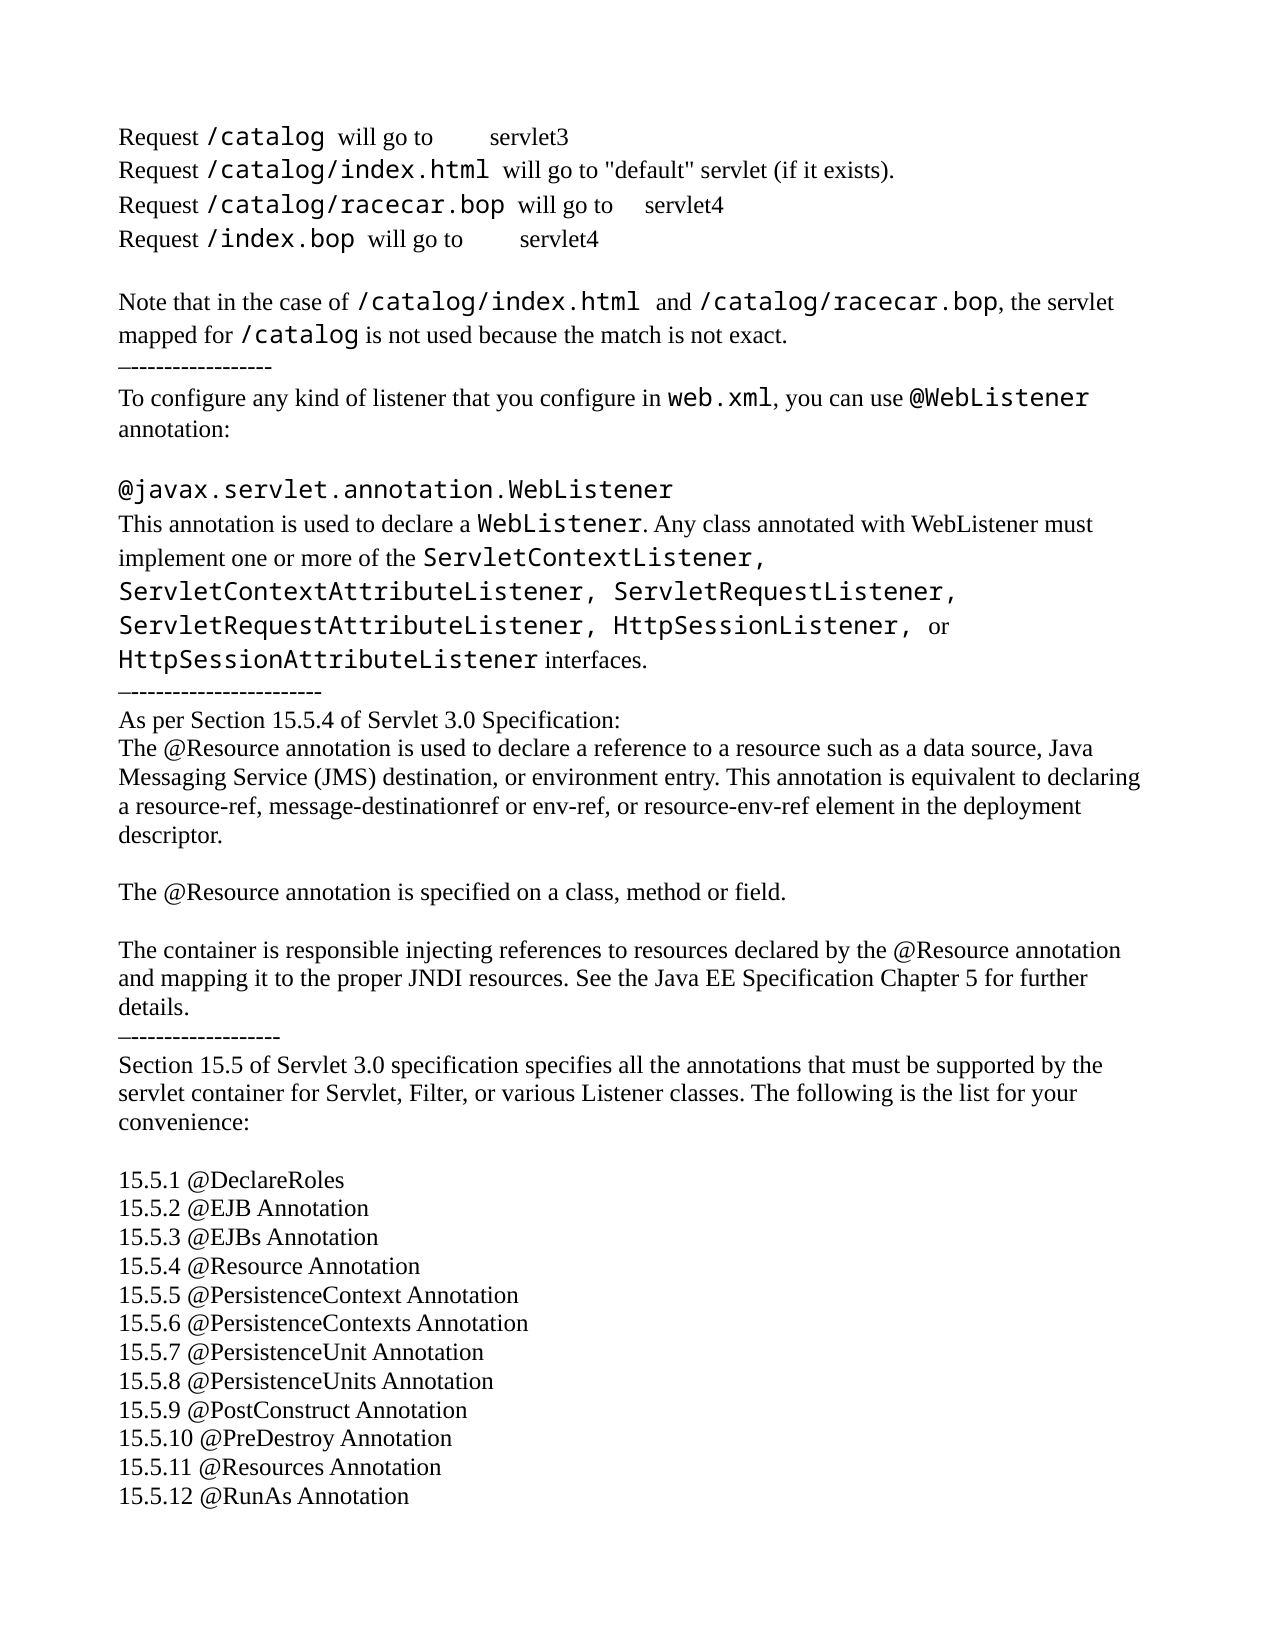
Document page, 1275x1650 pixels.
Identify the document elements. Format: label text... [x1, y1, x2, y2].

text 15.5.12 @RunAs Annotation [118, 1481, 1157, 1510]
text 15.5.9 @PostConstruct Annotation [118, 1395, 1157, 1423]
text 15.5.10 @PreDestroy Annotation [118, 1423, 1157, 1452]
text 15.5.2 @EJB Annotation [118, 1193, 1157, 1222]
text 15.5.3 @EJBs Annotation [118, 1222, 1157, 1251]
text Section 15.5 of Servlet 3.0 specification specifies all the annotations that must be supported by the servlet container for Servlet, Filter, or various Listener classes. The following is the list for your convenience: [118, 1050, 1157, 1136]
text 15.5.6 @PersistenceContexts Annotation [118, 1308, 1157, 1337]
text As per Section 15.5.4 of Servlet 3.0 Specification: [118, 705, 1157, 733]
text 15.5.4 @Resource Annotation [118, 1251, 1157, 1280]
text –------------------ [118, 1021, 1157, 1050]
text Request /catalog will go to servlet3 Request /catalog/index.html will go to "default" servlet (if it exists). Request /catalog/racecar.bop will go to servlet4 Request /index.bop will go to servlet4 Note that in the case of /catalog/index.html and /catalog/racecar.bop, the servlet mapped for /catalog is not used because the match is not exact. [118, 118, 1157, 351]
text The @Resource annotation is used to declare a reference to a resource such as a data source, Java Messaging Service (JMS) destination, or environment entry. This annotation is equivalent to declaring a resource-ref, message-destinationref or env-ref, or resource-env-ref element in the deployment descriptor. [118, 733, 1157, 848]
text 15.5.8 @PersistenceUnits Annotation [118, 1366, 1157, 1395]
text –----------------------- [118, 676, 1157, 705]
text The @Resource annotation is specified on a class, method or field. [118, 877, 1157, 906]
text To configure any kind of listener that you configure in web.xml, you can use @WebListener annotation: @javax.servlet.annotation.WebListener This annotation is used to declare a WebListener. Any class annotated with WebListener must implement one or more of the ServletContextListener, ServletContextAttributeListener, ServletRequestListener, ServletRequestAttributeListener, HttpSessionListener, or HttpSessionAttributeListener interfaces. [118, 380, 1157, 676]
text 15.5.1 @DeclareRoles [118, 1165, 1157, 1193]
text 15.5.11 @Resources Annotation [118, 1452, 1157, 1481]
text –----------------- [118, 351, 1157, 380]
text The container is responsible injecting references to resources declared by the @Resource annotation and mapping it to the proper JNDI resources. See the Java EE Specification Chapter 5 for further details. [118, 935, 1157, 1021]
text 15.5.7 @PersistenceUnit Annotation [118, 1337, 1157, 1366]
text 15.5.5 @PersistenceContext Annotation [118, 1280, 1157, 1308]
